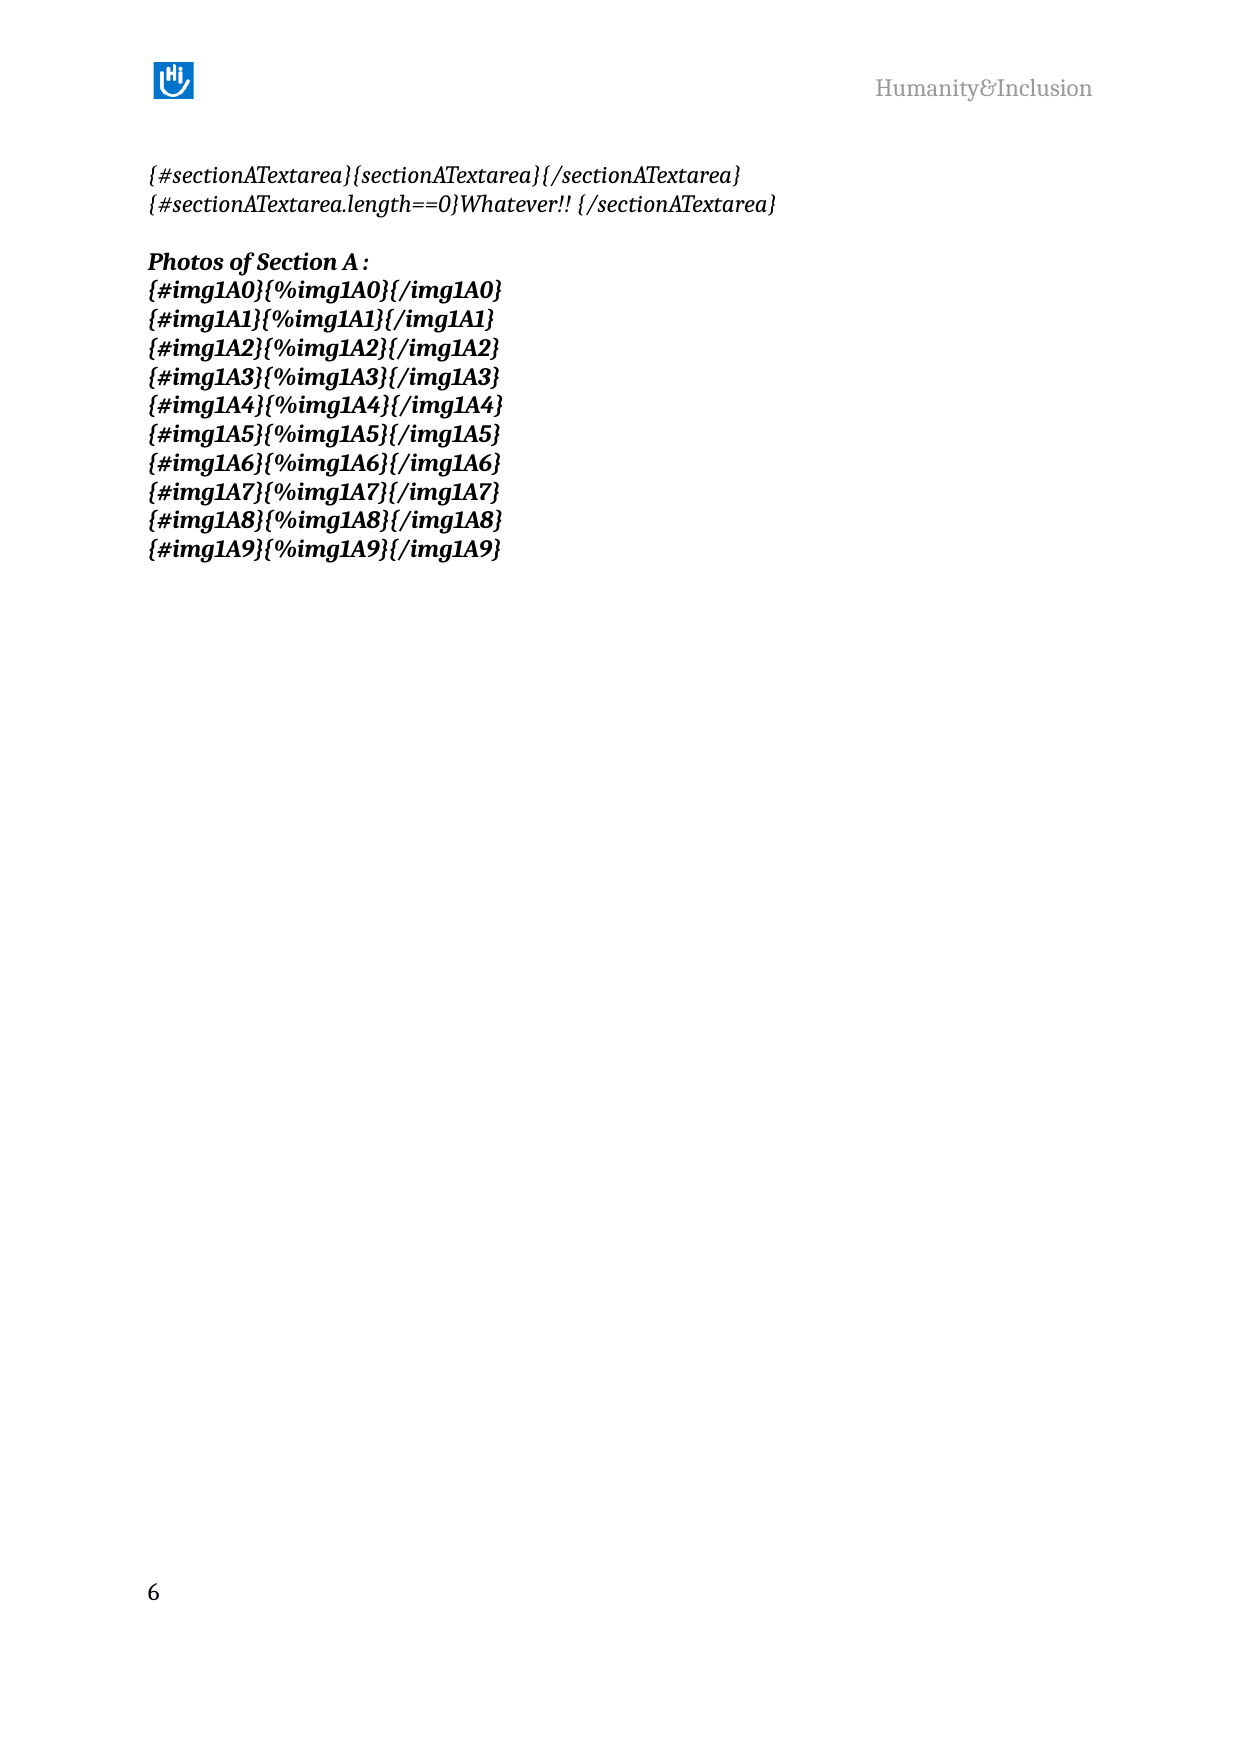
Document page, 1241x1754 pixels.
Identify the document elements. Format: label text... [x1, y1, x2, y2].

text {#img1A6}{%img1A6}{/img1A6} [148, 449, 1093, 477]
text {#img1A0}{%img1A0}{/img1A0} [148, 276, 1093, 305]
text {#sectionATextarea}{sectionATextarea}{/sectionATextarea} [148, 161, 1093, 190]
text {#img1A1}{%img1A1}{/img1A1} [148, 305, 1093, 334]
text {#img1A4}{%img1A4}{/img1A4} [148, 391, 1093, 420]
text {#img1A9}{%img1A9}{/img1A9} [148, 535, 1093, 564]
picture [153, 62, 194, 99]
text {#sectionATextarea.length==0}Whatever!! {/sectionATextarea} [148, 190, 1093, 219]
text Photos of Section A : [148, 247, 1093, 276]
text {#img1A2}{%img1A2}{/img1A2} [148, 334, 1093, 362]
text {#img1A7}{%img1A7}{/img1A7} [148, 477, 1093, 506]
text {#img1A5}{%img1A5}{/img1A5} [148, 420, 1093, 449]
text {#img1A3}{%img1A3}{/img1A3} [148, 362, 1093, 391]
text {#img1A8}{%img1A8}{/img1A8} [148, 506, 1093, 535]
